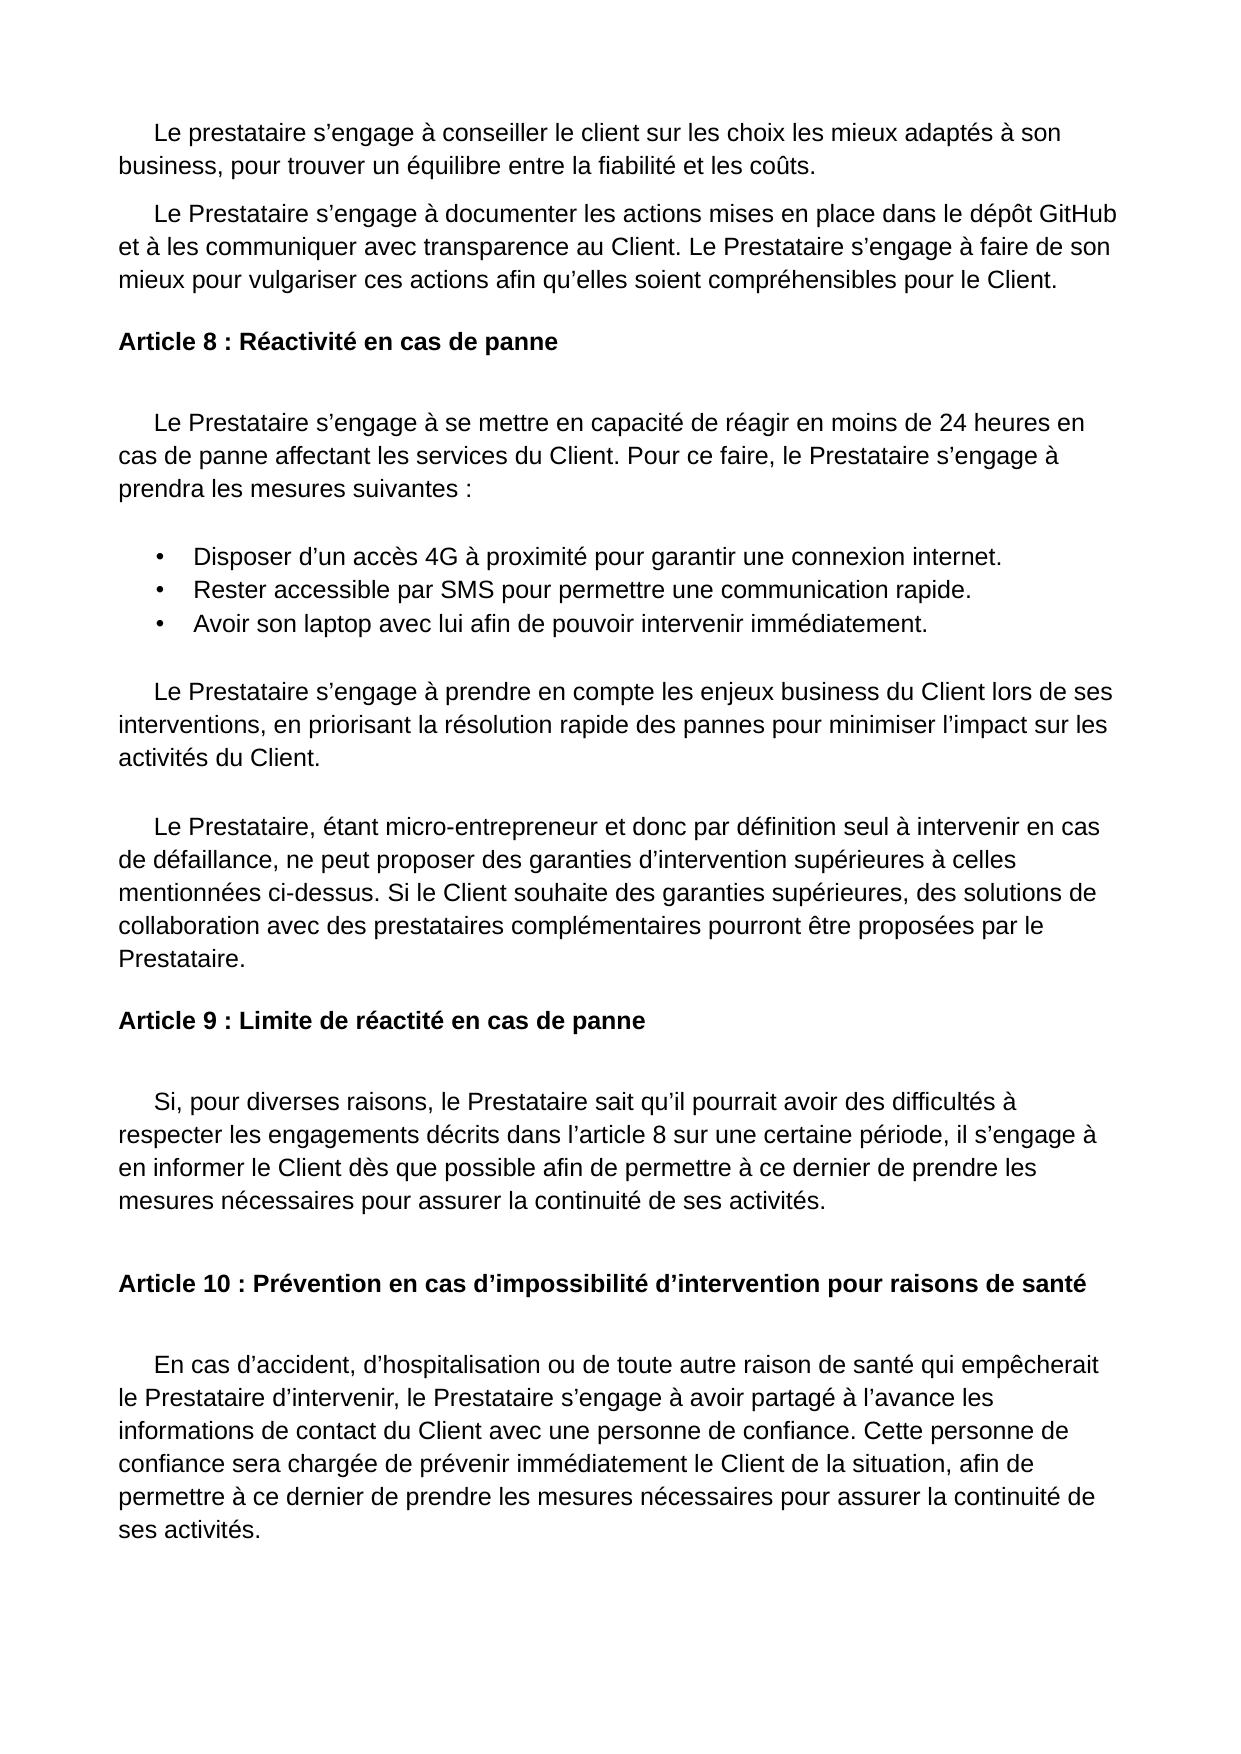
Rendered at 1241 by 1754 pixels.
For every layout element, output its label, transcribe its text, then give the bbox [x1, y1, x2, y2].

text Le Prestataire s’engage à prendre en compte les enjeux business du Client lors de ses interventions, en priorisant la résolution rapide des pannes pour minimiser l’impact sur les activités du Client. [118, 677, 1122, 772]
subtitle Article 10 : Prévention en cas d’impossibilité d’intervention pour raisons de santé [118, 1269, 1122, 1298]
text Le prestataire s’engage à conseiller le client sur les choix les mieux adaptés à son business, pour trouver un équilibre entre la fiabilité et les coûts. [118, 118, 1122, 180]
text Le Prestataire, étant micro-entrepreneur et donc par définition seul à intervenir en cas de défaillance, ne peut proposer des garanties d’intervention supérieures à celles mentionnées ci-dessus. Si le Client souhaite des garanties supérieures, des solutions de collaboration avec des prestataires complémentaires pourront être proposées par le Prestataire. [118, 812, 1122, 972]
list Avoir son laptop avec lui afin de pouvoir intervenir immédiatement. [156, 609, 1122, 637]
subtitle Article 9 : Limite de réactité en cas de panne [118, 1006, 1122, 1035]
subtitle Article 8 : Réactivité en cas de panne [118, 327, 1122, 356]
text Le Prestataire s’engage à documenter les actions mises en place dans le dépôt GitHub et à les communiquer avec transparence au Client. Le Prestataire s’engage à faire de son mieux pour vulgariser ces actions afin qu’elles soient compréhensibles pour le Client. [118, 199, 1122, 293]
list Disposer d’un accès 4G à proximité pour garantir une connexion internet. [156, 542, 1122, 571]
text En cas d’accident, d’hospitalisation ou de toute autre raison de santé qui empêcherait le Prestataire d’intervenir, le Prestataire s’engage à avoir partagé à l’avance les informations de contact du Client avec une personne de confiance. Cette personne de confiance sera chargée de prévenir immédiatement le Client de la situation, afin de permettre à ce dernier de prendre les mesures nécessaires pour assurer la continuité de ses activités. [118, 1350, 1122, 1544]
text Si, pour diverses raisons, le Prestataire sait qu’il pourrait avoir des difficultés à respecter les engagements décrits dans l’article 8 sur une certaine période, il s’engage à en informer le Client dès que possible afin de permettre à ce dernier de prendre les mesures nécessaires pour assurer la continuité de ses activités. [118, 1087, 1122, 1215]
list Rester accessible par SMS pour permettre une communication rapide. [156, 576, 1122, 604]
text Le Prestataire s’engage à se mettre en capacité de réagir en moins de 24 heures en cas de panne affectant les services du Client. Pour ce faire, le Prestataire s’engage à prendra les mesures suivantes : [118, 408, 1122, 503]
